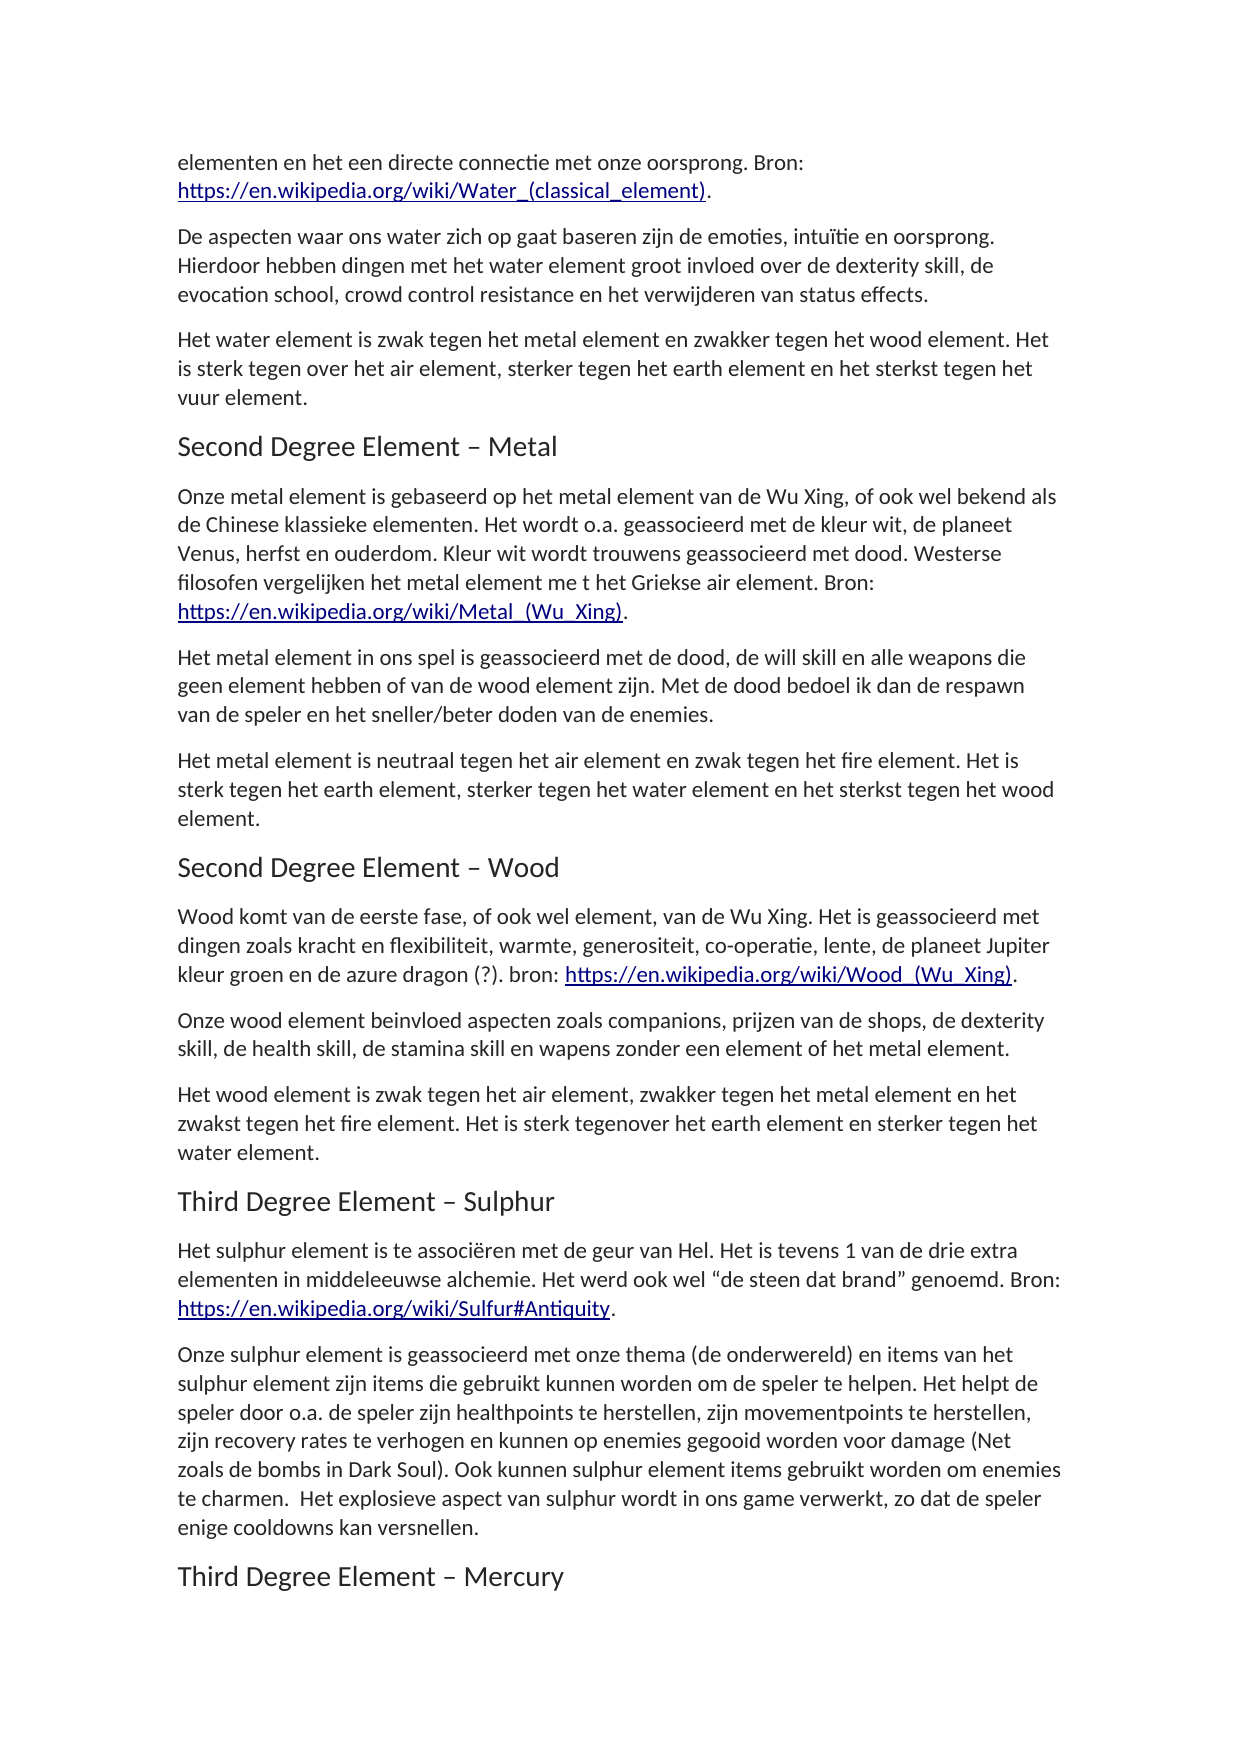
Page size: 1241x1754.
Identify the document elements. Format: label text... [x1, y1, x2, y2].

text Het wood element is zwak tegen het air element, zwakker tegen het metal element en het zwakst tegen het fire element. Het is sterk tegenover het earth element en sterker tegen het water element. [177, 1080, 1063, 1166]
text Het sulphur element is te associëren met de geur van Hel. Het is tevens 1 van de drie extra elementen in middeleeuwse alchemie. Het werd ook wel “de steen dat brand” genoemd. Bron: https://en.wikipedia.org/wiki/Sulfur#Antiquity. [177, 1237, 1063, 1322]
text Second Degree Element – Wood [177, 849, 1063, 885]
text Wood komt van de eerste fase, of ook wel element, van de Wu Xing. Het is geassocieerd met dingen zoals kracht en flexibiliteit, warmte, generositeit, co-operatie, lente, de planeet Jupiter kleur groen en de azure dragon (?). bron: https://en.wikipedia.org/wiki/Wood_(Wu_Xing). [177, 902, 1063, 988]
text Second Degree Element – Metal [177, 428, 1063, 464]
text Onze sulphur element is geassocieerd met onze thema (de onderwereld) en items van het sulphur element zijn items die gebruikt kunnen worden om de speler te helpen. Het helpt de speler door o.a. de speler zijn healthpoints te herstellen, zijn movementpoints te herstellen, zijn recovery rates te verhogen en kunnen op enemies gegooid worden voor damage (Net zoals de bombs in Dark Soul). Ook kunnen sulphur element items gebruikt worden om enemies te charmen. Het explosieve aspect van sulphur wordt in ons game verwerkt, zo dat de speler enige cooldowns kan versnellen. [177, 1340, 1063, 1541]
text Het water element is zwak tegen het metal element en zwakker tegen het wood element. Het is sterk tegen over het air element, sterker tegen het earth element en het sterkst tegen het vuur element. [177, 325, 1063, 411]
text Third Degree Element – Sulphur [177, 1183, 1063, 1219]
text Het metal element in ons spel is geassocieerd met de dood, de will skill en alle weapons die geen element hebben of van de wood element zijn. Met de dood bedoel ik dan de respawn van de speler en het sneller/beter doden van de enemies. [177, 643, 1063, 728]
text Onze metal element is gebaseerd op het metal element van de Wu Xing, of ook wel bekend als de Chinese klassieke elementen. Het wordt o.a. geassocieerd met de kleur wit, de planeet Venus, herfst en ouderdom. Kleur wit wordt trouwens geassocieerd met dood. Westerse filosofen vergelijken het metal element me t het Griekse air element. Bron: https://en.wikipedia.org/wiki/Metal_(Wu_Xing). [177, 482, 1063, 625]
text De aspecten waar ons water zich op gaat baseren zijn de emoties, intuïtie en oorsprong. Hierdoor hebben dingen met het water element groot invloed over de dexterity skill, de evocation school, crowd control resistance en het verwijderen van status effects. [177, 222, 1063, 308]
text Third Degree Element – Mercury [177, 1558, 1063, 1594]
text elementen en het een directe connectie met onze oorsprong. Bron: https://en.wikipedia.org/wiki/Water_(classical_element). [177, 148, 1063, 204]
text Het metal element is neutraal tegen het air element en zwak tegen het fire element. Het is sterk tegen het earth element, sterker tegen het water element en het sterkst tegen het wood element. [177, 746, 1063, 832]
text Onze wood element beinvloed aspecten zoals companions, prijzen van de shops, de dexterity skill, de health skill, de stamina skill en wapens zonder een element of het metal element. [177, 1006, 1063, 1063]
